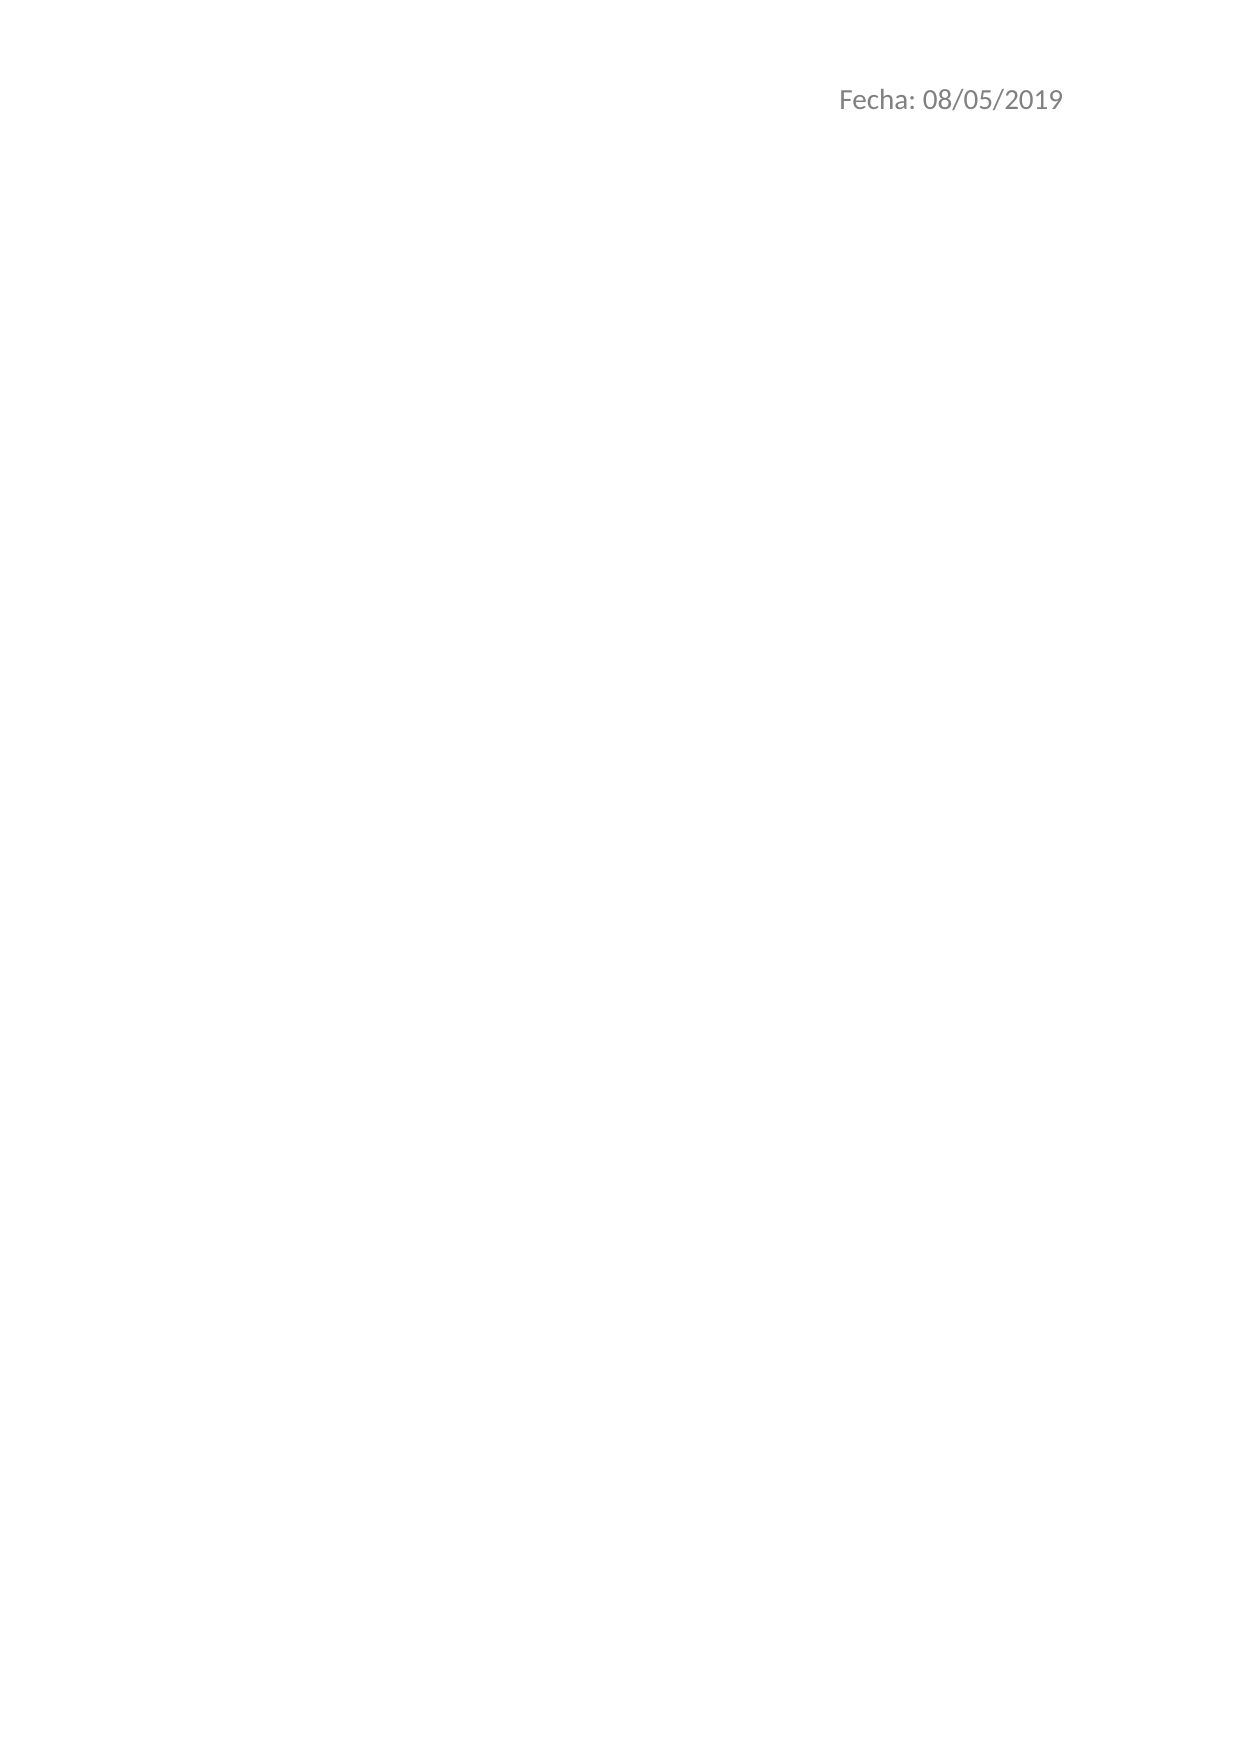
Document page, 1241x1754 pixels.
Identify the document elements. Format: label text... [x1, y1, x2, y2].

text Fecha: 08/05/2019 [177, 81, 1063, 116]
